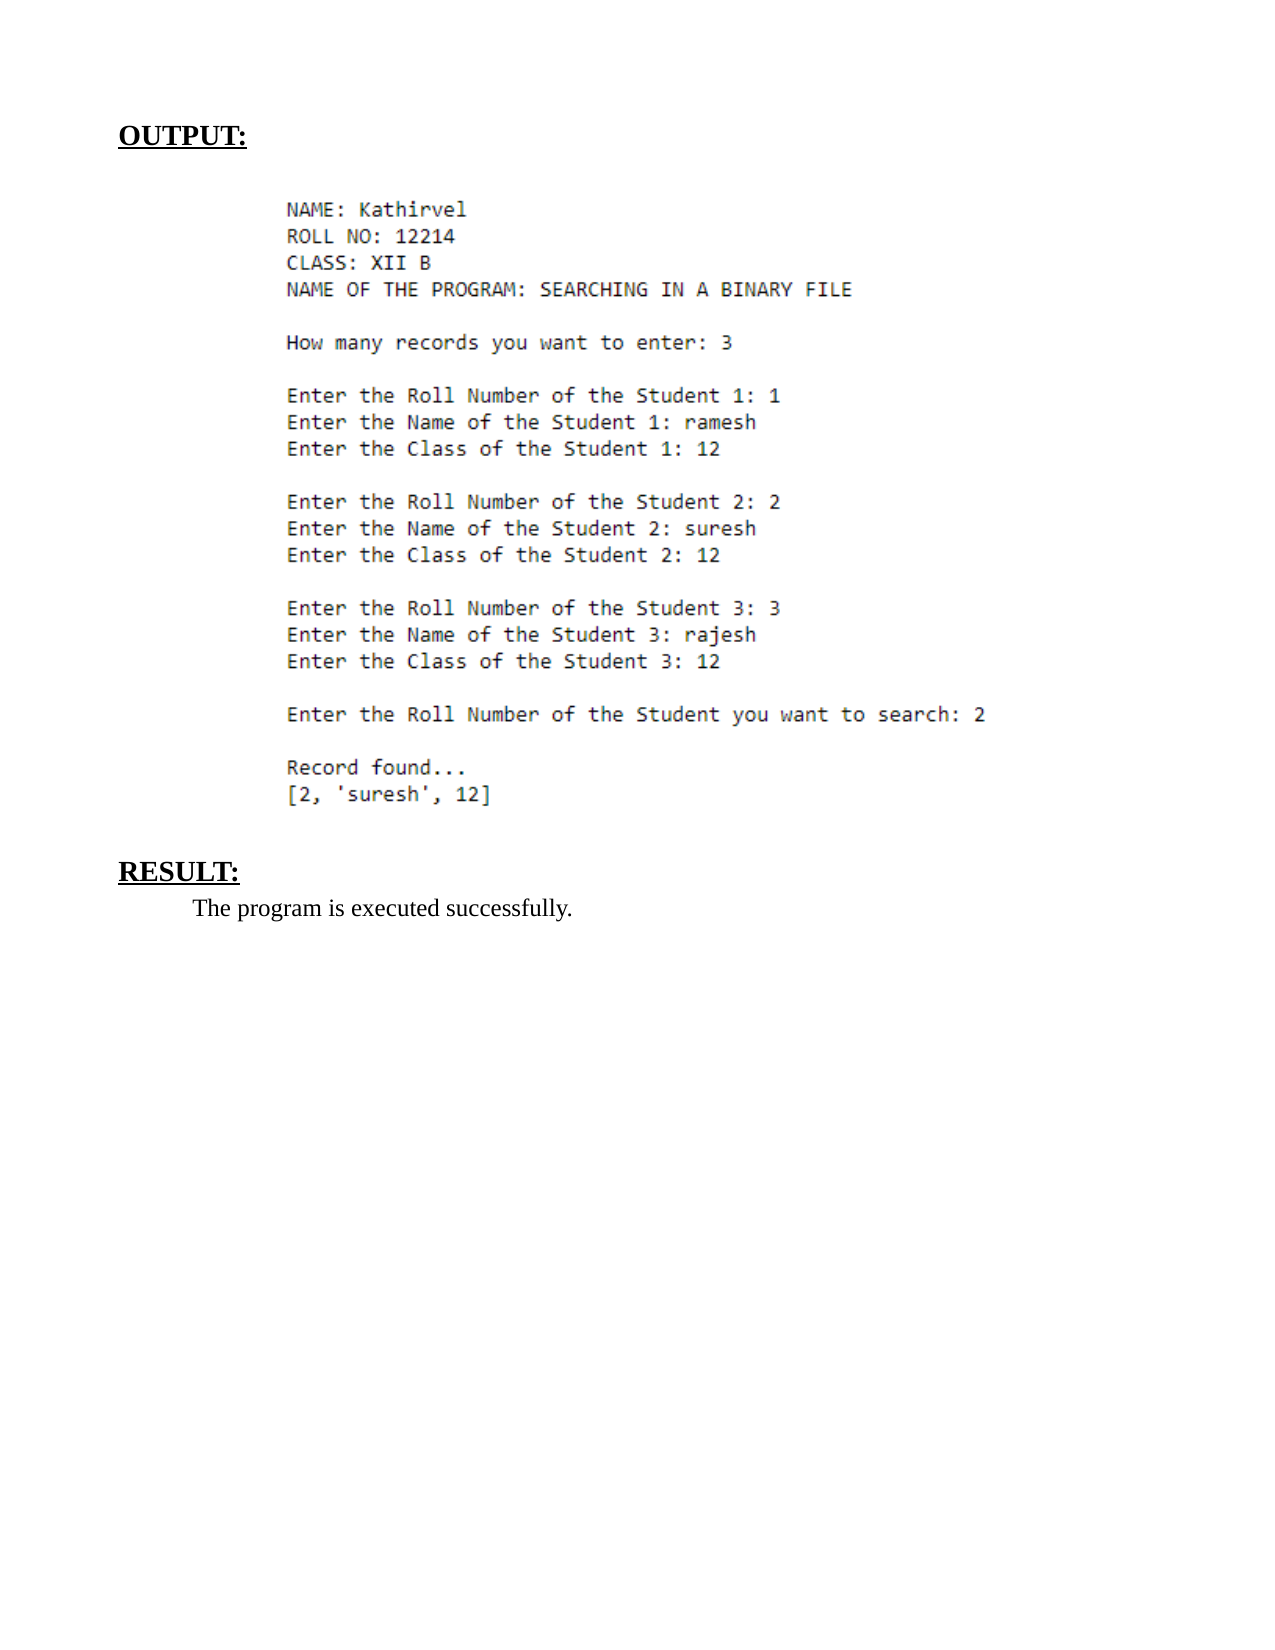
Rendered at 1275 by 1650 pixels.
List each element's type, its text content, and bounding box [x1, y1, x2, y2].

text OUTPUT: [118, 118, 1157, 152]
text The program is executed successfully. [118, 893, 1157, 922]
picture [279, 195, 996, 817]
text RESULT: [118, 854, 1157, 888]
